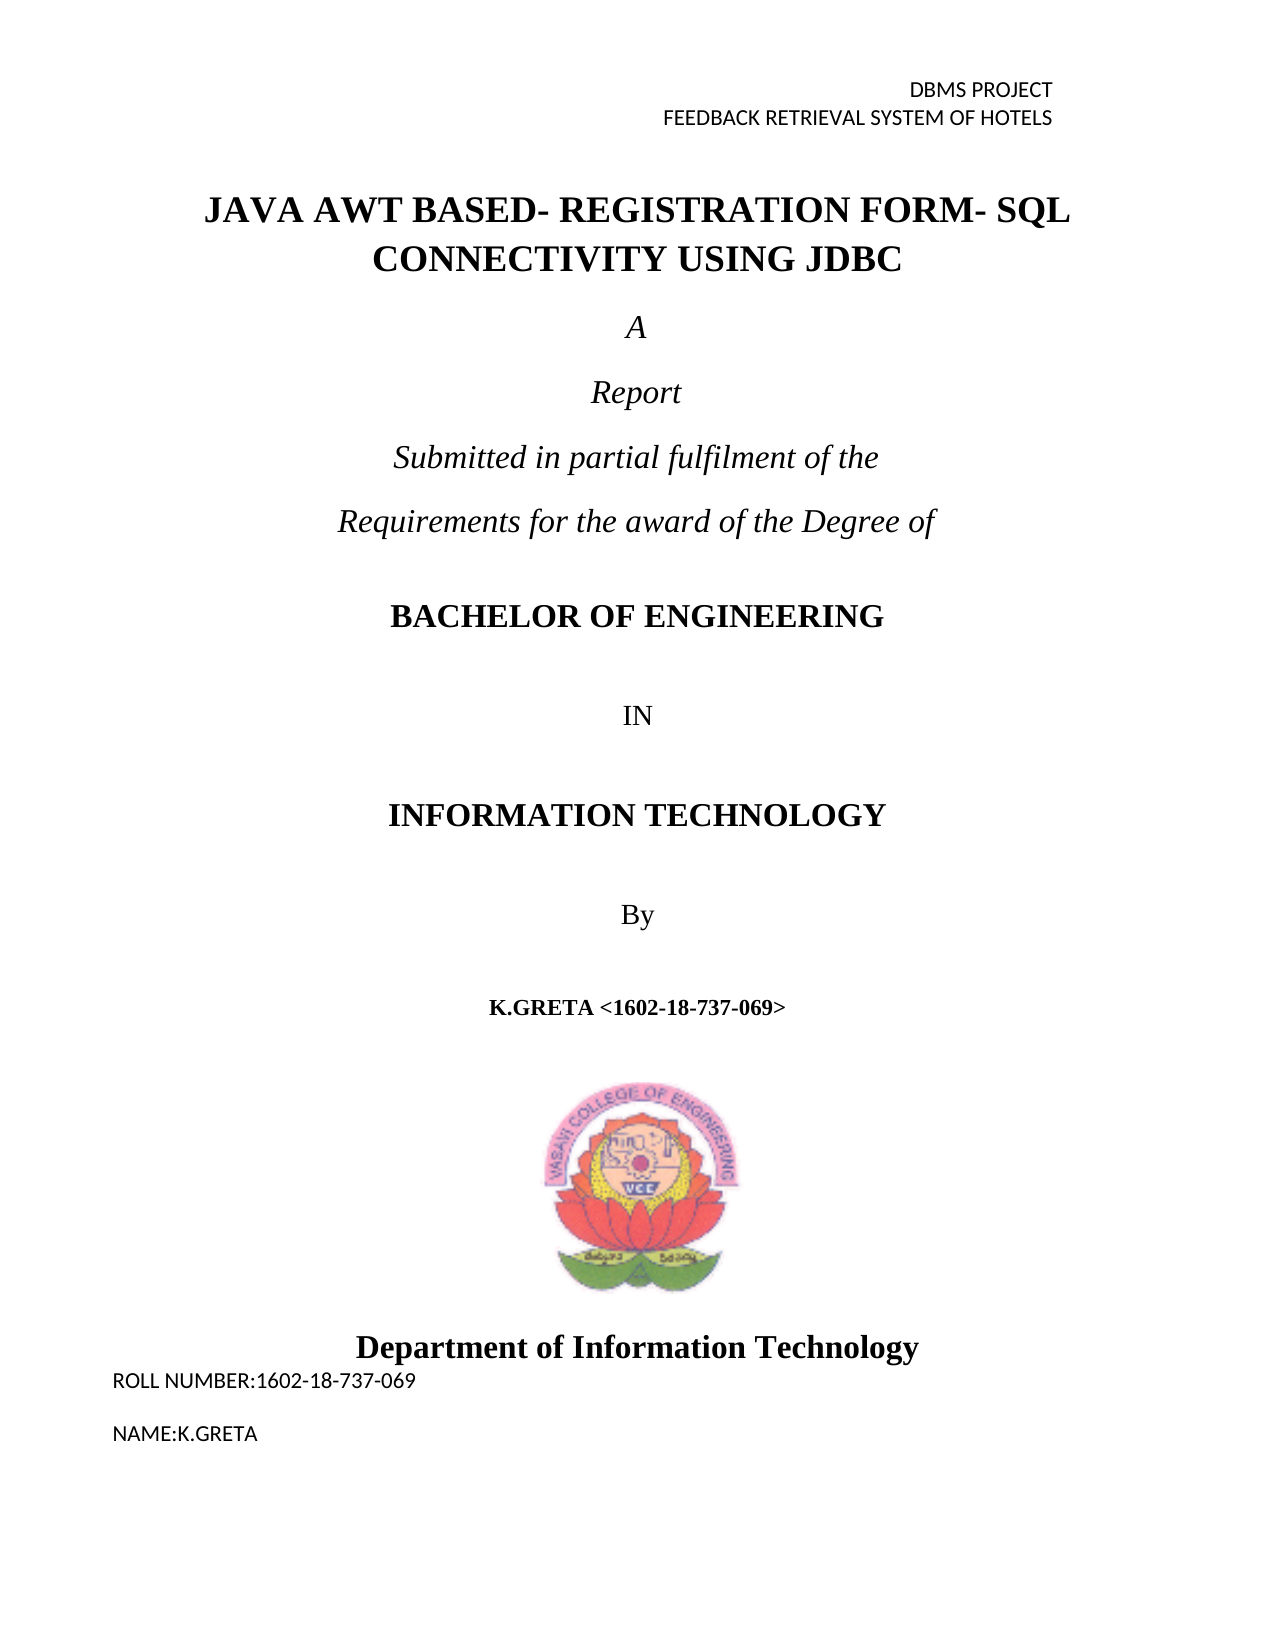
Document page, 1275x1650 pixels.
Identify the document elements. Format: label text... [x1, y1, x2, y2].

text Department of Information Technology [112, 1327, 1162, 1365]
text Requirements for the award of the Degree of [112, 502, 1162, 540]
text JAVA AWT BASED- REGISTRATION FORM- SQL CONNECTIVITY USING JDBC [112, 187, 1162, 280]
text BACHELOR OF ENGINEERING [112, 596, 1162, 634]
picture [532, 1082, 743, 1294]
text A [112, 307, 1162, 345]
text IN [112, 698, 1162, 732]
text K.GRETA <1602-18-737-069> [112, 994, 1162, 1021]
text Report [112, 372, 1162, 410]
text INFORMATION TECHNOLOGY [112, 795, 1162, 833]
text Submitted in partial fulfilment of the [112, 437, 1162, 475]
text By [112, 897, 1162, 931]
